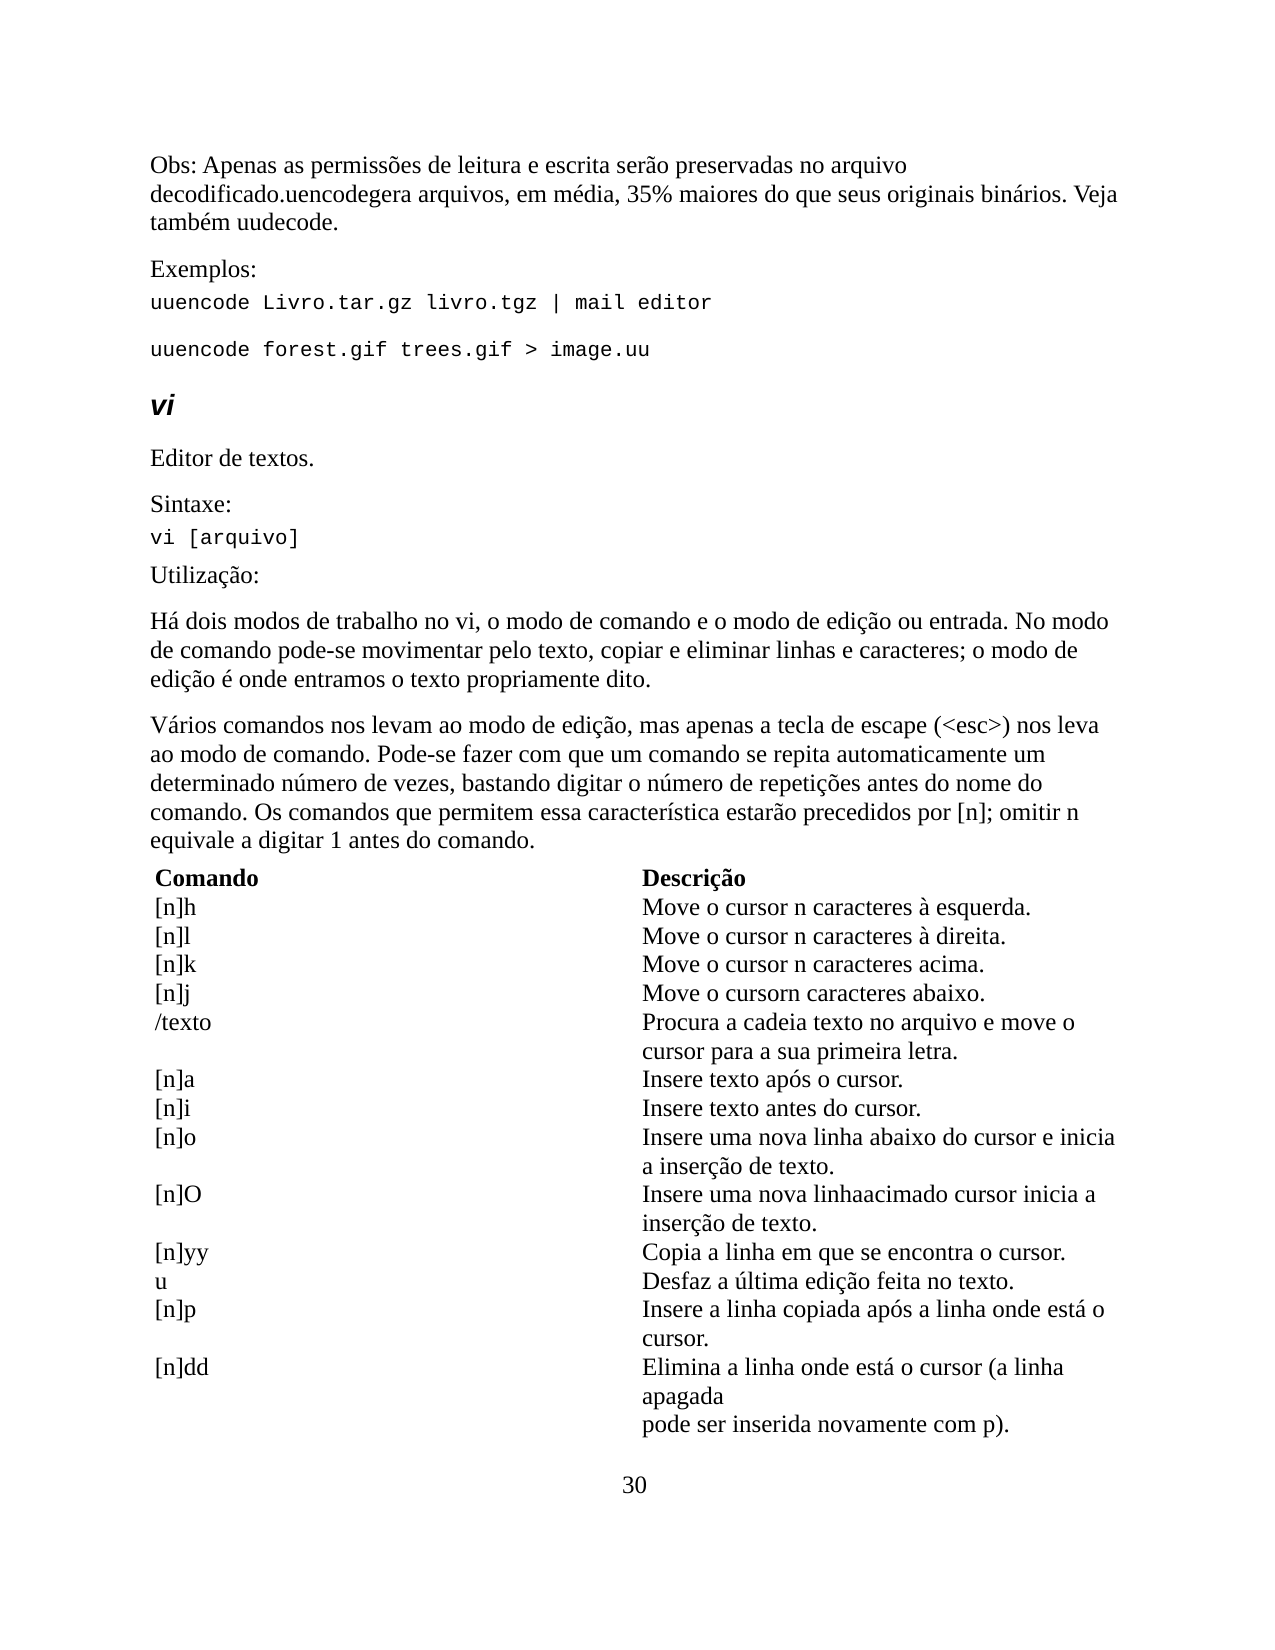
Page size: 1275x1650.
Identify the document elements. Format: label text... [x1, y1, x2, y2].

table_cell Insere uma nova linha abaixo do cursor e inicia [638, 1122, 1125, 1151]
table_cell Insere texto após o cursor. [638, 1065, 1125, 1093]
table_cell [150, 1208, 637, 1237]
table_cell [n]dd [150, 1352, 637, 1409]
table_cell [n]h [150, 892, 637, 921]
table_cell /texto [150, 1007, 637, 1036]
text Utilização: [150, 560, 1125, 588]
table_cell Procura a cadeia texto no arquivo e move o [638, 1007, 1125, 1036]
table_cell [n]j [150, 978, 637, 1007]
table_cell [n]o [150, 1122, 637, 1151]
text Obs: Apenas as permissões de leitura e escrita serão preservadas no arquivo decodificado.uencodegera arquivos, em média, 35% maiores do que seus originais binários. Veja também uudecode. [150, 150, 1125, 236]
table_cell pode ser inserida novamente com p). [638, 1410, 1125, 1438]
table_cell [n]i [150, 1093, 637, 1122]
table_cell u [150, 1266, 637, 1294]
text vi [arquivo] [150, 527, 1125, 551]
table_cell Desfaz a última edição feita no texto. [638, 1266, 1125, 1294]
table_cell Elimina a linha onde está o cursor (a linha apagada [638, 1352, 1125, 1409]
text Exemplos: [150, 254, 1125, 283]
table_cell inserção de texto. [638, 1208, 1125, 1237]
table_cell [150, 1323, 637, 1352]
text Vários comandos nos levam ao modo de edição, mas apenas a tecla de escape (<esc>) nos leva ao modo de comando. Pode-se fazer com que um comando se repita automaticamente um determinado número de vezes, bastando digitar o número de repetições antes do nome do comando. Os comandos que permitem essa característica estarão precedidos por [n]; omitir n equivale a digitar 1 antes do comando. [150, 711, 1125, 854]
text Sintaxe: [150, 489, 1125, 518]
table_cell Insere texto antes do cursor. [638, 1093, 1125, 1122]
table_cell Insere uma nova linhaacimado cursor inicia a [638, 1180, 1125, 1208]
table_cell [150, 1151, 637, 1179]
table_cell a inserção de texto. [638, 1151, 1125, 1179]
table_cell cursor para a sua primeira letra. [638, 1036, 1125, 1064]
table_cell [n]O [150, 1180, 637, 1208]
table_cell Move o cursor n caracteres à esquerda. [638, 892, 1125, 921]
table_cell Copia a linha em que se encontra o cursor. [638, 1237, 1125, 1266]
text uuencode Livro.tar.gz livro.tgz | mail editor [150, 292, 1125, 316]
table_cell Move o cursor n caracteres acima. [638, 950, 1125, 978]
table_cell Move o cursorn caracteres abaixo. [638, 978, 1125, 1007]
table_cell Move o cursor n caracteres à direita. [638, 921, 1125, 949]
table_cell [150, 1410, 637, 1438]
table_cell Insere a linha copiada após a linha onde está o [638, 1295, 1125, 1323]
table_cell [150, 1036, 637, 1064]
text uuencode forest.gif trees.gif > image.uu [150, 339, 1125, 363]
text Há dois modos de trabalho no vi, o modo de comando e o modo de edição ou entrada. No modo de comando pode-se movimentar pelo texto, copiar e eliminar linhas e caracteres; o modo de edição é onde entramos o texto propriamente dito. [150, 606, 1125, 693]
table_cell [n]l [150, 921, 637, 949]
text Editor de textos. [150, 443, 1125, 472]
table_header Comando [150, 863, 637, 892]
table_cell cursor. [638, 1323, 1125, 1352]
table_cell [n]yy [150, 1237, 637, 1266]
table_cell [n]p [150, 1295, 637, 1323]
table_header Descrição [638, 863, 1125, 892]
table_cell [n]k [150, 950, 637, 978]
table_cell [n]a [150, 1065, 637, 1093]
subtitle vi [150, 388, 1125, 421]
